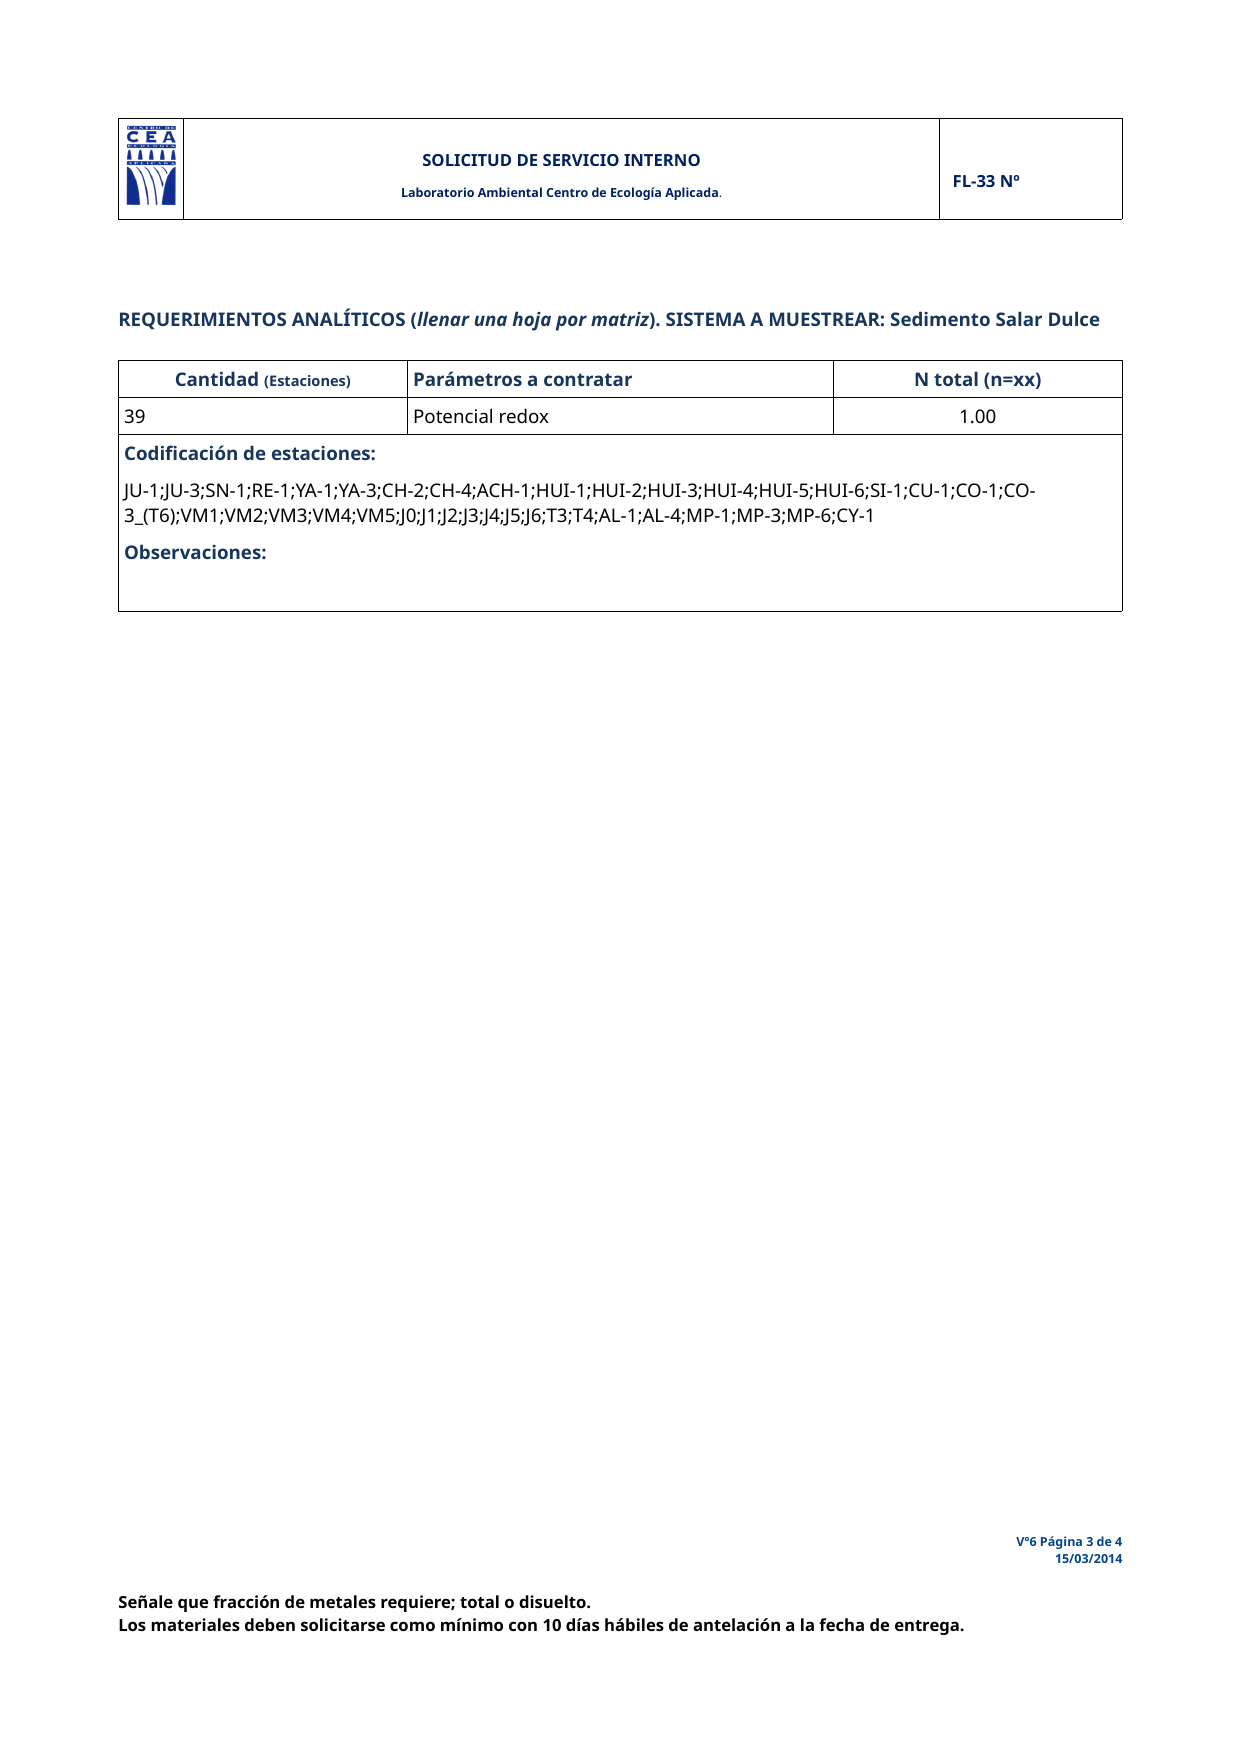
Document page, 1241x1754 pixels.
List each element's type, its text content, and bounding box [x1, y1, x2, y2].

table_cell JU-1;JU-3;SN-1;RE-1;YA-1;YA-3;CH-2;CH-4;ACH-1;HUI-1;HUI-2;HUI-3;HUI-4;HUI-5;HUI-6;SI-1;CU-1;CO-1;CO-3_(T6);VM1;VM2;VM3;VM4;VM5;J0;J1;J2;J3;J4;J5;J6;T3;T4;AL-1;AL-4;MP-1;MP-3;MP-6;CY-1 [119, 471, 1122, 534]
table_cell [119, 571, 1122, 611]
table_cell 1.00 [834, 398, 1122, 434]
table_header Codificación de estaciones: [119, 435, 1122, 471]
table_header Observaciones: [119, 534, 1122, 571]
text REQUERIMIENTOS ANALÍTICOS (llenar una hoja por matriz). SISTEMA A MUESTREAR: Sedimento Salar Dulce [118, 306, 1122, 331]
table_header Parámetros a contratar [408, 361, 833, 397]
picture [124, 123, 179, 207]
table_header N total (n=xx) [834, 361, 1122, 397]
table_header Cantidad (Estaciones) [119, 361, 407, 397]
table_cell 39 [119, 398, 407, 434]
table_cell Potencial redox [408, 398, 833, 434]
